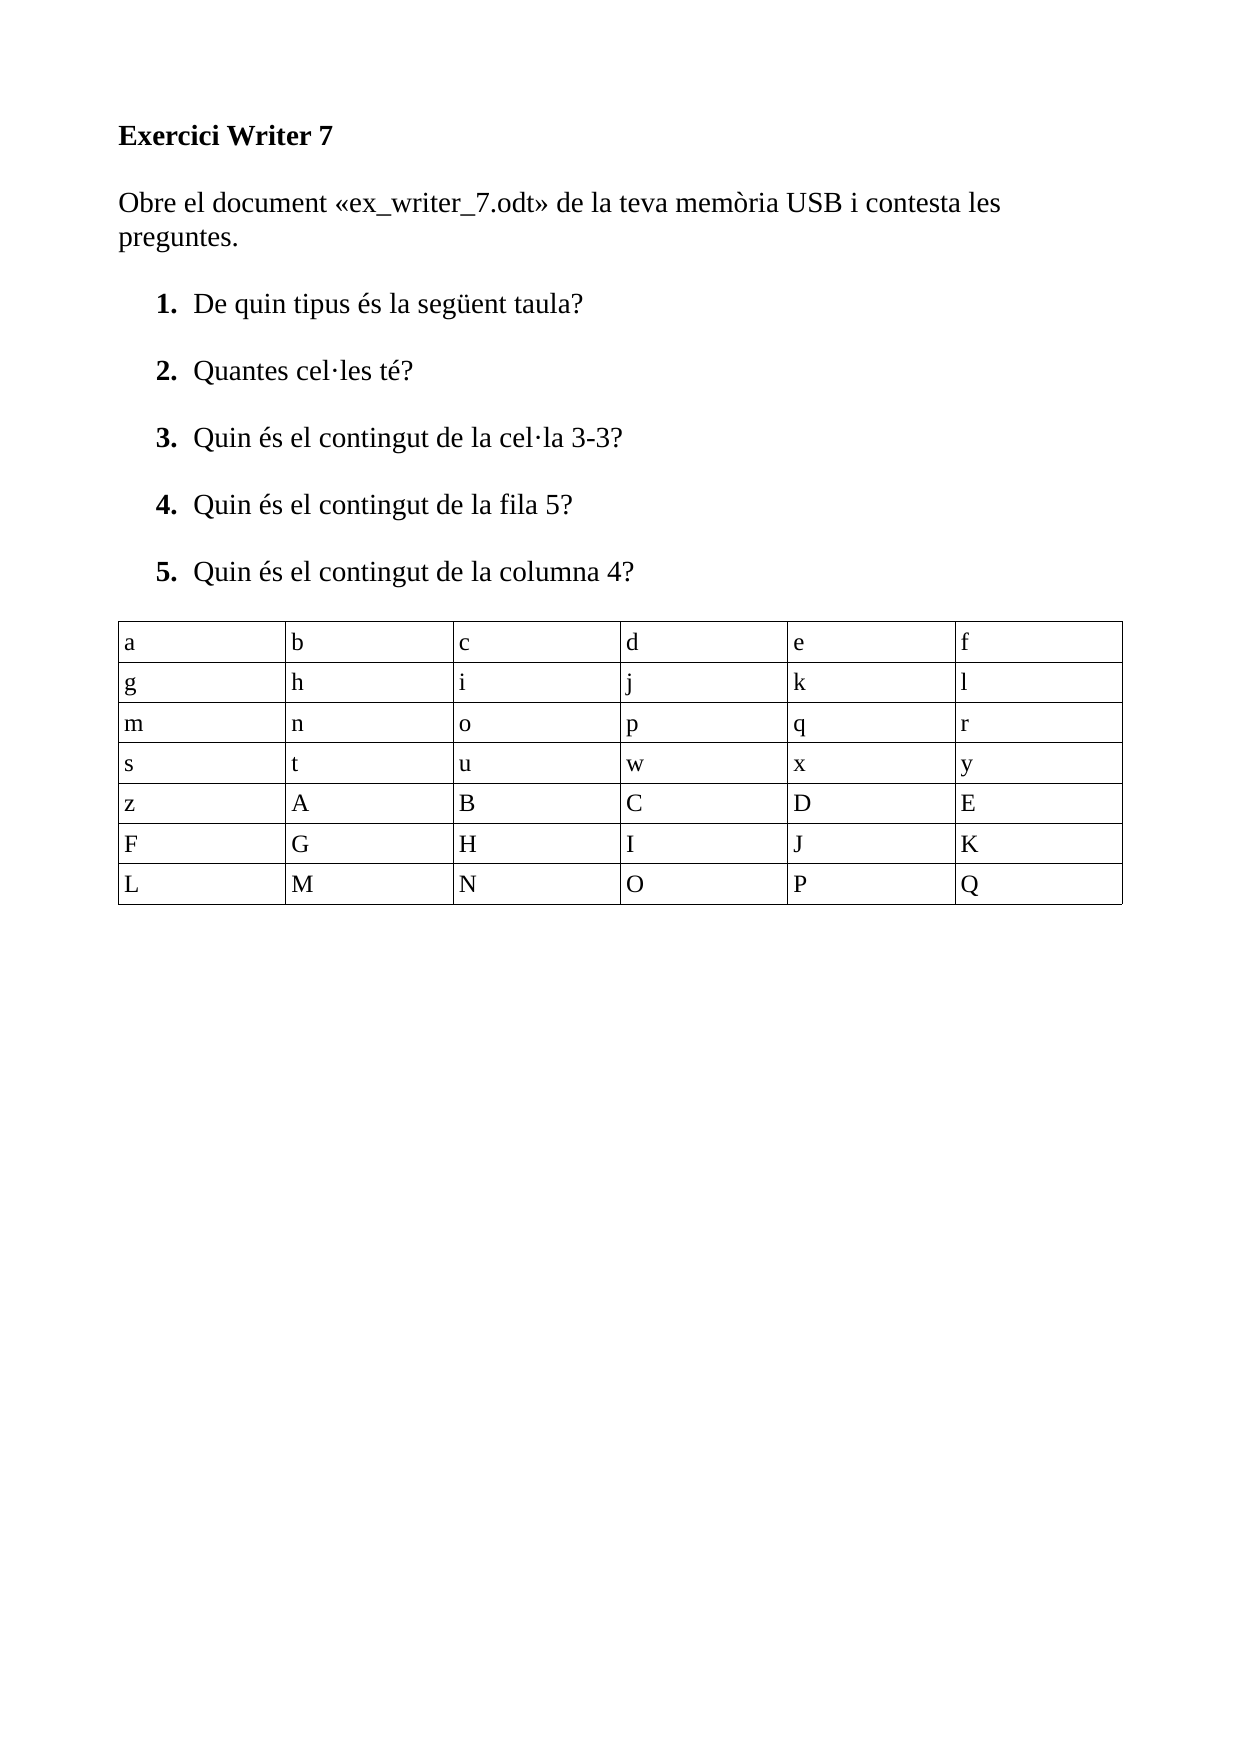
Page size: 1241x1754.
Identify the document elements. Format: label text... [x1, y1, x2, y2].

list De quin tipus és la següent taula? [156, 286, 1122, 319]
table_cell t [286, 743, 453, 782]
text Obre el document «ex_writer_7.odt» de la teva memòria USB i contesta les preguntes. [118, 185, 1122, 252]
table_cell i [454, 663, 620, 702]
table_header d [621, 622, 787, 662]
table_cell N [454, 864, 620, 903]
table_header e [788, 622, 955, 662]
list Quin és el contingut de la columna 4? [156, 554, 1122, 588]
table_cell J [788, 824, 955, 863]
table_header f [956, 622, 1122, 662]
table_cell h [286, 663, 453, 702]
table_cell O [621, 864, 787, 903]
table_cell n [286, 703, 453, 742]
table_cell K [956, 824, 1122, 863]
table_cell g [119, 663, 285, 702]
table_cell q [788, 703, 955, 742]
table_cell G [286, 824, 453, 863]
table_cell A [286, 784, 453, 823]
table_cell j [621, 663, 787, 702]
table_cell H [454, 824, 620, 863]
table_cell L [119, 864, 285, 903]
table_cell r [956, 703, 1122, 742]
table_cell y [956, 743, 1122, 782]
table_cell z [119, 784, 285, 823]
list Quantes cel·les té? [156, 353, 1122, 386]
table_cell D [788, 784, 955, 823]
table_cell P [788, 864, 955, 903]
table_cell s [119, 743, 285, 782]
table_cell o [454, 703, 620, 742]
table_cell x [788, 743, 955, 782]
list Quin és el contingut de la fila 5? [156, 487, 1122, 521]
table_cell C [621, 784, 787, 823]
table_cell m [119, 703, 285, 742]
table_header b [286, 622, 453, 662]
table_header c [454, 622, 620, 662]
table_cell F [119, 824, 285, 863]
table_cell Q [956, 864, 1122, 903]
table_cell k [788, 663, 955, 702]
table_cell B [454, 784, 620, 823]
list Quin és el contingut de la cel·la 3-3? [156, 420, 1122, 453]
table_cell E [956, 784, 1122, 823]
table_cell p [621, 703, 787, 742]
text Exercici Writer 7 [118, 118, 1122, 152]
table_cell M [286, 864, 453, 903]
table_cell l [956, 663, 1122, 702]
table_cell u [454, 743, 620, 782]
table_header a [119, 622, 285, 662]
table_cell I [621, 824, 787, 863]
table_cell w [621, 743, 787, 782]
